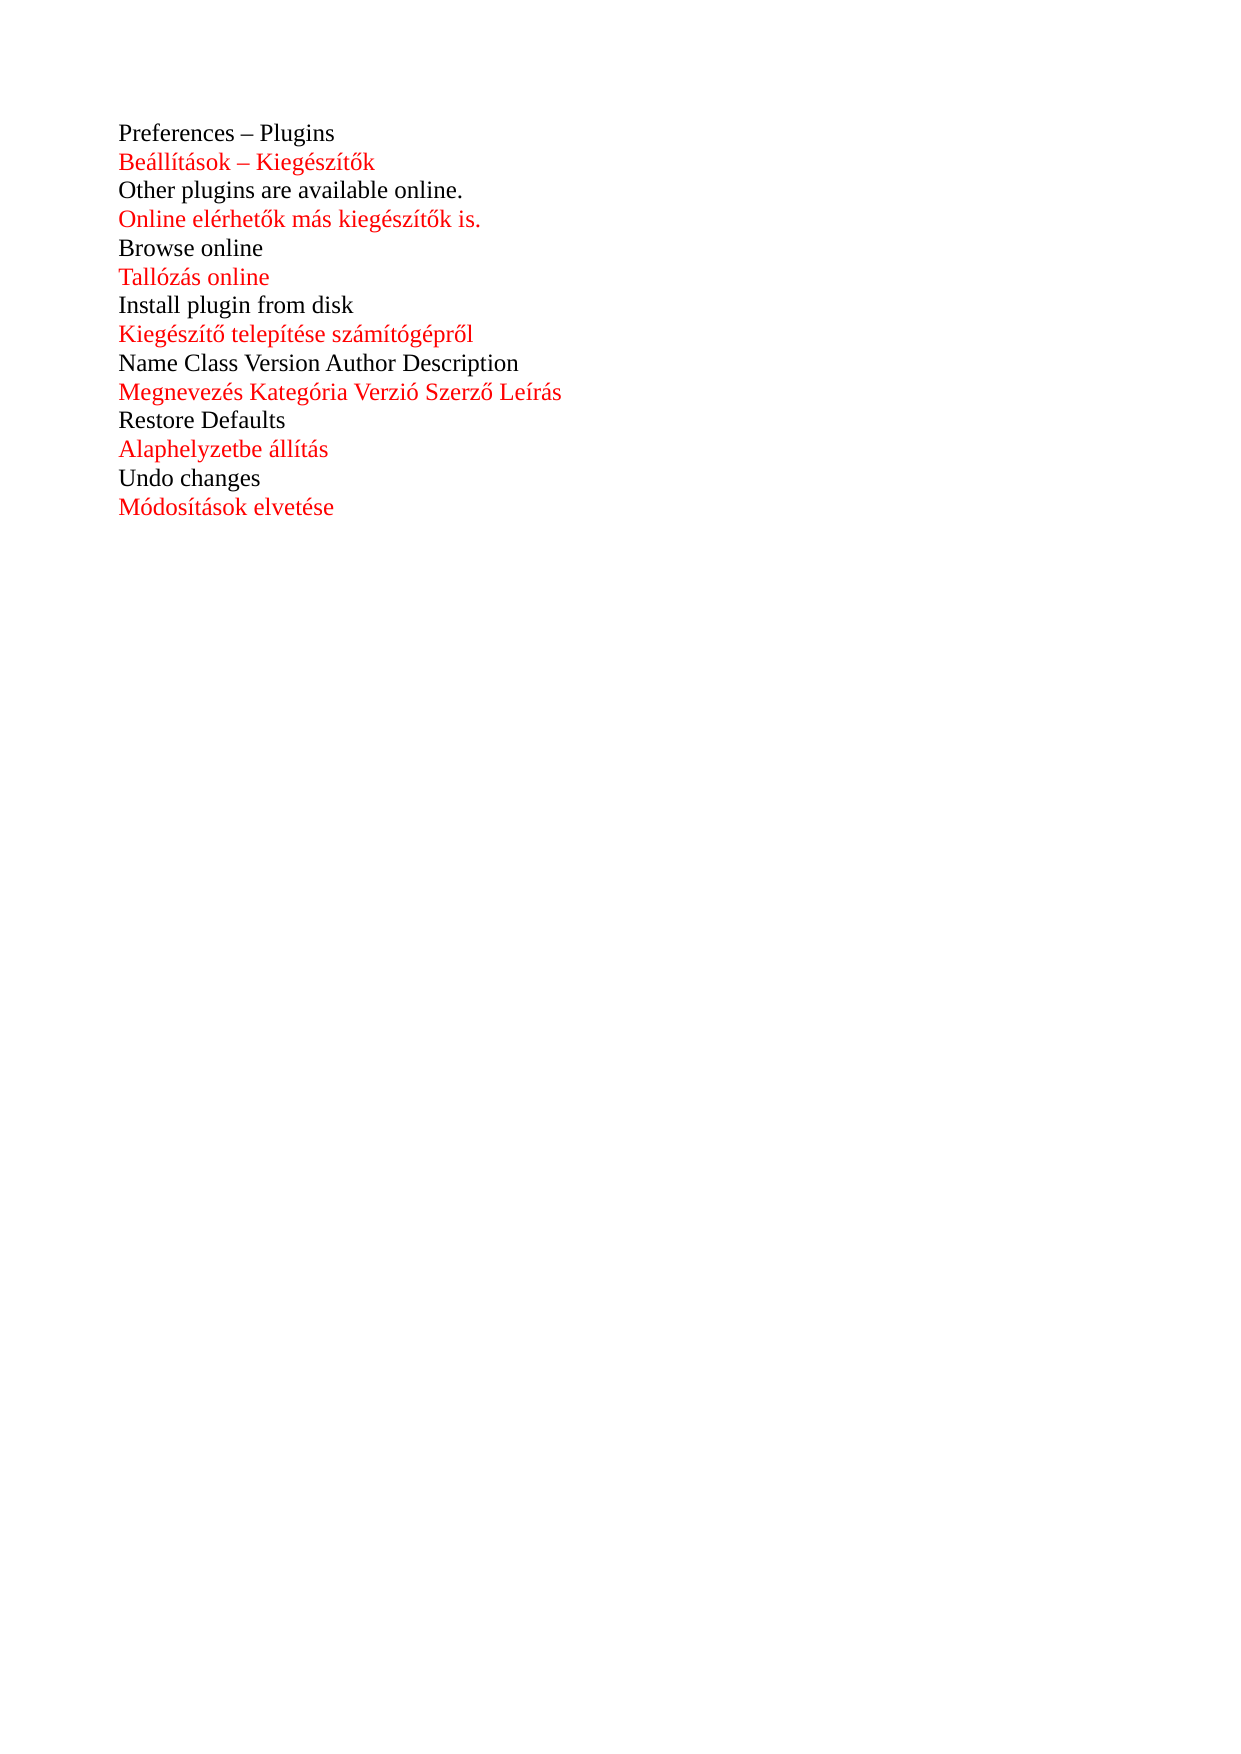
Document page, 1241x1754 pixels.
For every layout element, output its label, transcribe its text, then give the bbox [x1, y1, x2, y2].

text Módosítások elvetése [118, 492, 1122, 521]
text Megnevezés Kategória Verzió Szerző Leírás [118, 377, 1122, 406]
text Online elérhetők más kiegészítők is. [118, 204, 1122, 233]
text Browse online [118, 233, 1122, 262]
text Preferences – Plugins [118, 118, 1122, 147]
text Restore Defaults [118, 406, 1122, 434]
text Beállítások – Kiegészítők [118, 147, 1122, 176]
text Install plugin from disk [118, 291, 1122, 319]
text Alaphelyzetbe állítás [118, 434, 1122, 463]
text Undo changes [118, 463, 1122, 492]
text Name Class Version Author Description [118, 348, 1122, 377]
text Other plugins are available online. [118, 176, 1122, 204]
text Kiegészítő telepítése számítógépről [118, 319, 1122, 348]
text Tallózás online [118, 262, 1122, 291]
